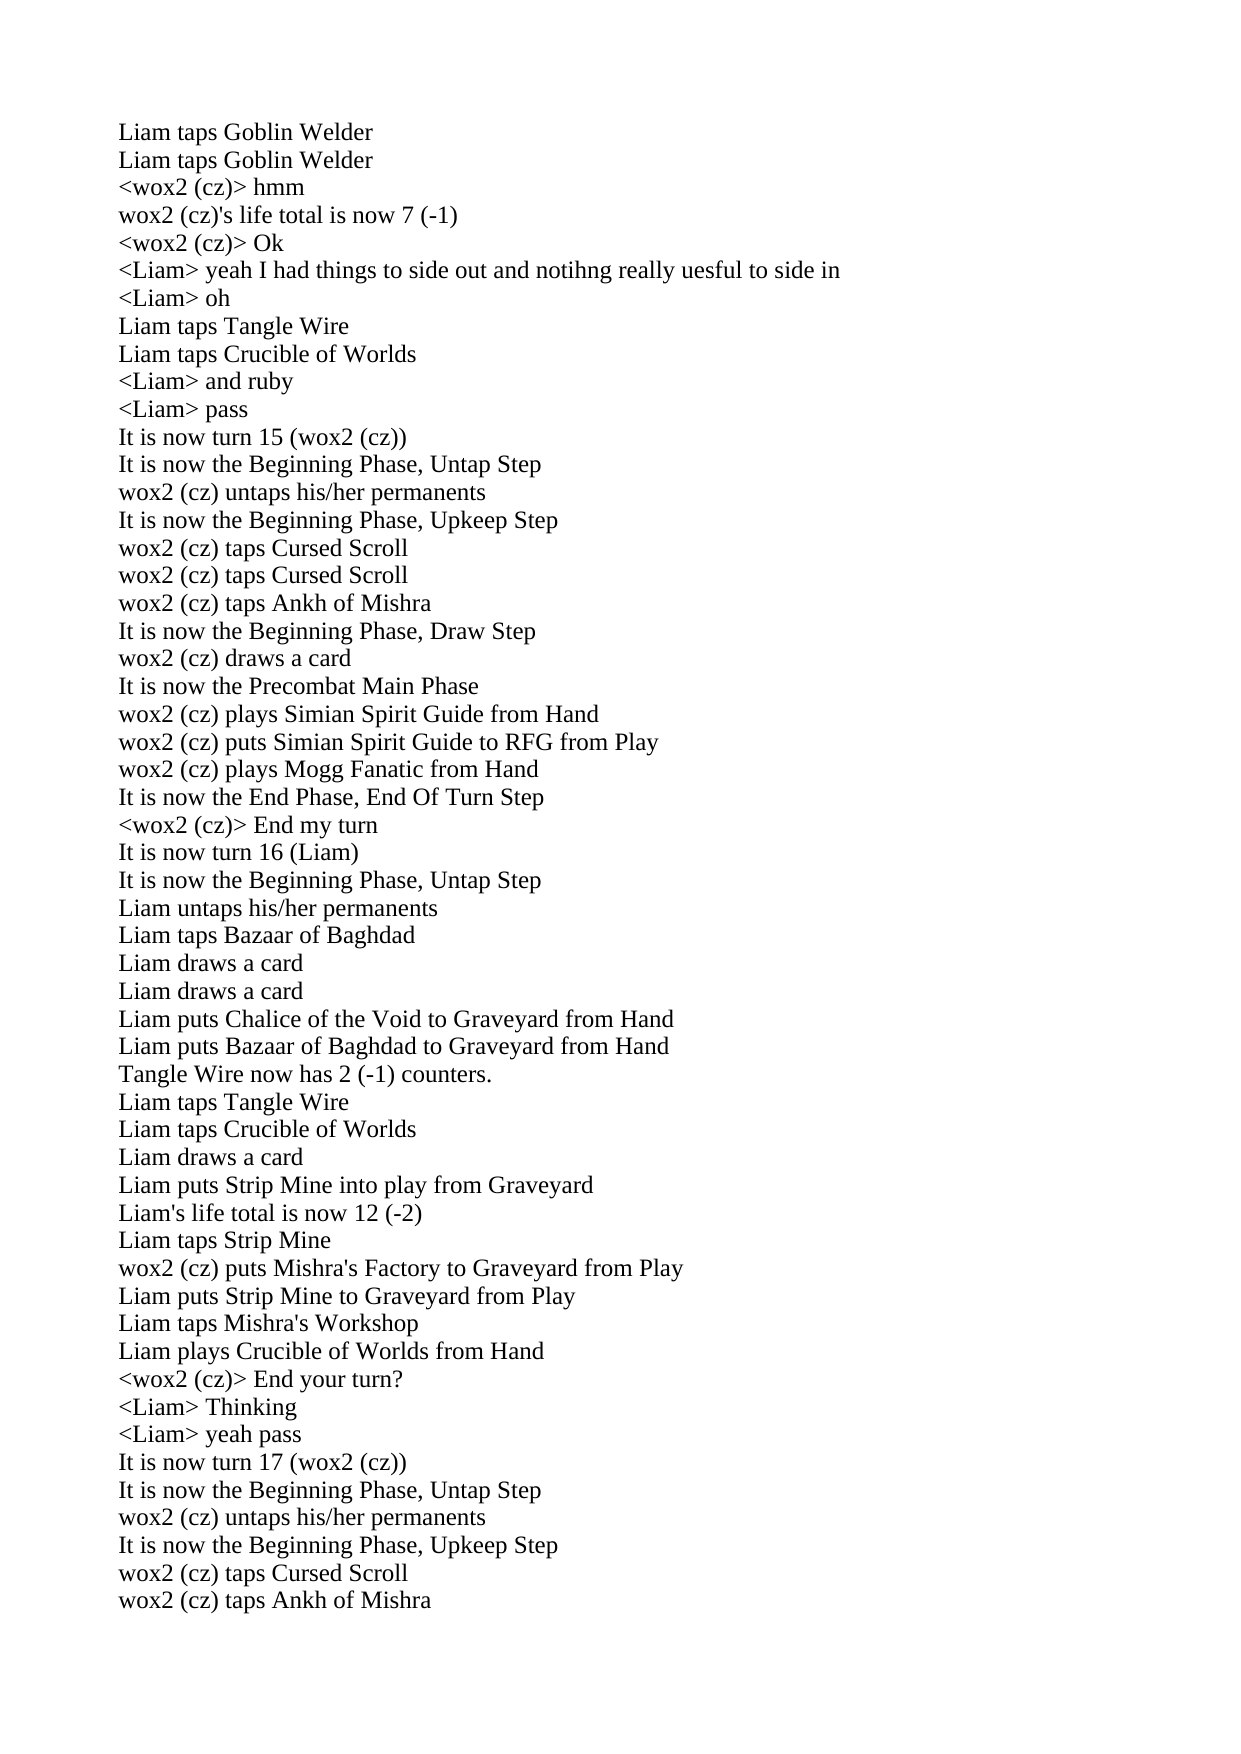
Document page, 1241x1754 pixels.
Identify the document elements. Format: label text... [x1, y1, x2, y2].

text It is now the Beginning Phase, Untap Step [118, 866, 1122, 894]
text <wox2 (cz)> Ok [118, 229, 1122, 257]
text wox2 (cz) taps Cursed Scroll [118, 561, 1122, 589]
text <wox2 (cz)> End my turn [118, 811, 1122, 838]
text <wox2 (cz)> End your turn? [118, 1365, 1122, 1393]
text It is now the Precombat Main Phase [118, 672, 1122, 700]
text Liam taps Crucible of Worlds [118, 340, 1122, 367]
text Liam puts Chalice of the Void to Graveyard from Hand [118, 1005, 1122, 1032]
text wox2 (cz) untaps his/her permanents [118, 1503, 1122, 1531]
text Liam untaps his/her permanents [118, 894, 1122, 922]
text wox2 (cz) taps Ankh of Mishra [118, 1587, 1122, 1614]
text It is now the Beginning Phase, Upkeep Step [118, 1531, 1122, 1559]
text wox2 (cz)'s life total is now 7 (-1) [118, 201, 1122, 229]
text wox2 (cz) puts Simian Spirit Guide to RFG from Play [118, 728, 1122, 755]
text <Liam> yeah I had things to side out and notihng really uesful to side in [118, 257, 1122, 284]
text Liam taps Goblin Welder [118, 146, 1122, 173]
text It is now turn 16 (Liam) [118, 838, 1122, 866]
text wox2 (cz) plays Simian Spirit Guide from Hand [118, 700, 1122, 728]
text Liam taps Tangle Wire [118, 1088, 1122, 1116]
text It is now the Beginning Phase, Upkeep Step [118, 506, 1122, 534]
text wox2 (cz) plays Mogg Fanatic from Hand [118, 755, 1122, 783]
text <Liam> yeah pass [118, 1420, 1122, 1448]
text Liam taps Goblin Welder [118, 118, 1122, 146]
text Liam puts Bazaar of Baghdad to Graveyard from Hand [118, 1032, 1122, 1060]
text Liam taps Bazaar of Baghdad [118, 922, 1122, 949]
text <Liam> pass [118, 395, 1122, 423]
text Liam puts Strip Mine into play from Graveyard [118, 1171, 1122, 1199]
text Liam plays Crucible of Worlds from Hand [118, 1337, 1122, 1365]
text Liam taps Mishra's Workshop [118, 1309, 1122, 1337]
text It is now the End Phase, End Of Turn Step [118, 783, 1122, 811]
text It is now turn 17 (wox2 (cz)) [118, 1448, 1122, 1476]
text It is now the Beginning Phase, Untap Step [118, 451, 1122, 478]
text Liam draws a card [118, 1143, 1122, 1171]
text It is now the Beginning Phase, Draw Step [118, 617, 1122, 644]
text Liam draws a card [118, 949, 1122, 977]
text Liam puts Strip Mine to Graveyard from Play [118, 1282, 1122, 1309]
text wox2 (cz) puts Mishra's Factory to Graveyard from Play [118, 1254, 1122, 1282]
text wox2 (cz) draws a card [118, 644, 1122, 672]
text It is now turn 15 (wox2 (cz)) [118, 423, 1122, 451]
text wox2 (cz) taps Ankh of Mishra [118, 589, 1122, 617]
text Liam taps Crucible of Worlds [118, 1116, 1122, 1143]
text Liam's life total is now 12 (-2) [118, 1199, 1122, 1226]
text <Liam> oh [118, 284, 1122, 312]
text <wox2 (cz)> hmm [118, 173, 1122, 201]
text Liam taps Strip Mine [118, 1226, 1122, 1254]
text Liam draws a card [118, 977, 1122, 1005]
text Liam taps Tangle Wire [118, 312, 1122, 340]
text <Liam> and ruby [118, 367, 1122, 395]
text <Liam> Thinking [118, 1393, 1122, 1420]
text Tangle Wire now has 2 (-1) counters. [118, 1060, 1122, 1088]
text wox2 (cz) untaps his/her permanents [118, 478, 1122, 506]
text wox2 (cz) taps Cursed Scroll [118, 534, 1122, 561]
text It is now the Beginning Phase, Untap Step [118, 1476, 1122, 1503]
text wox2 (cz) taps Cursed Scroll [118, 1559, 1122, 1587]
